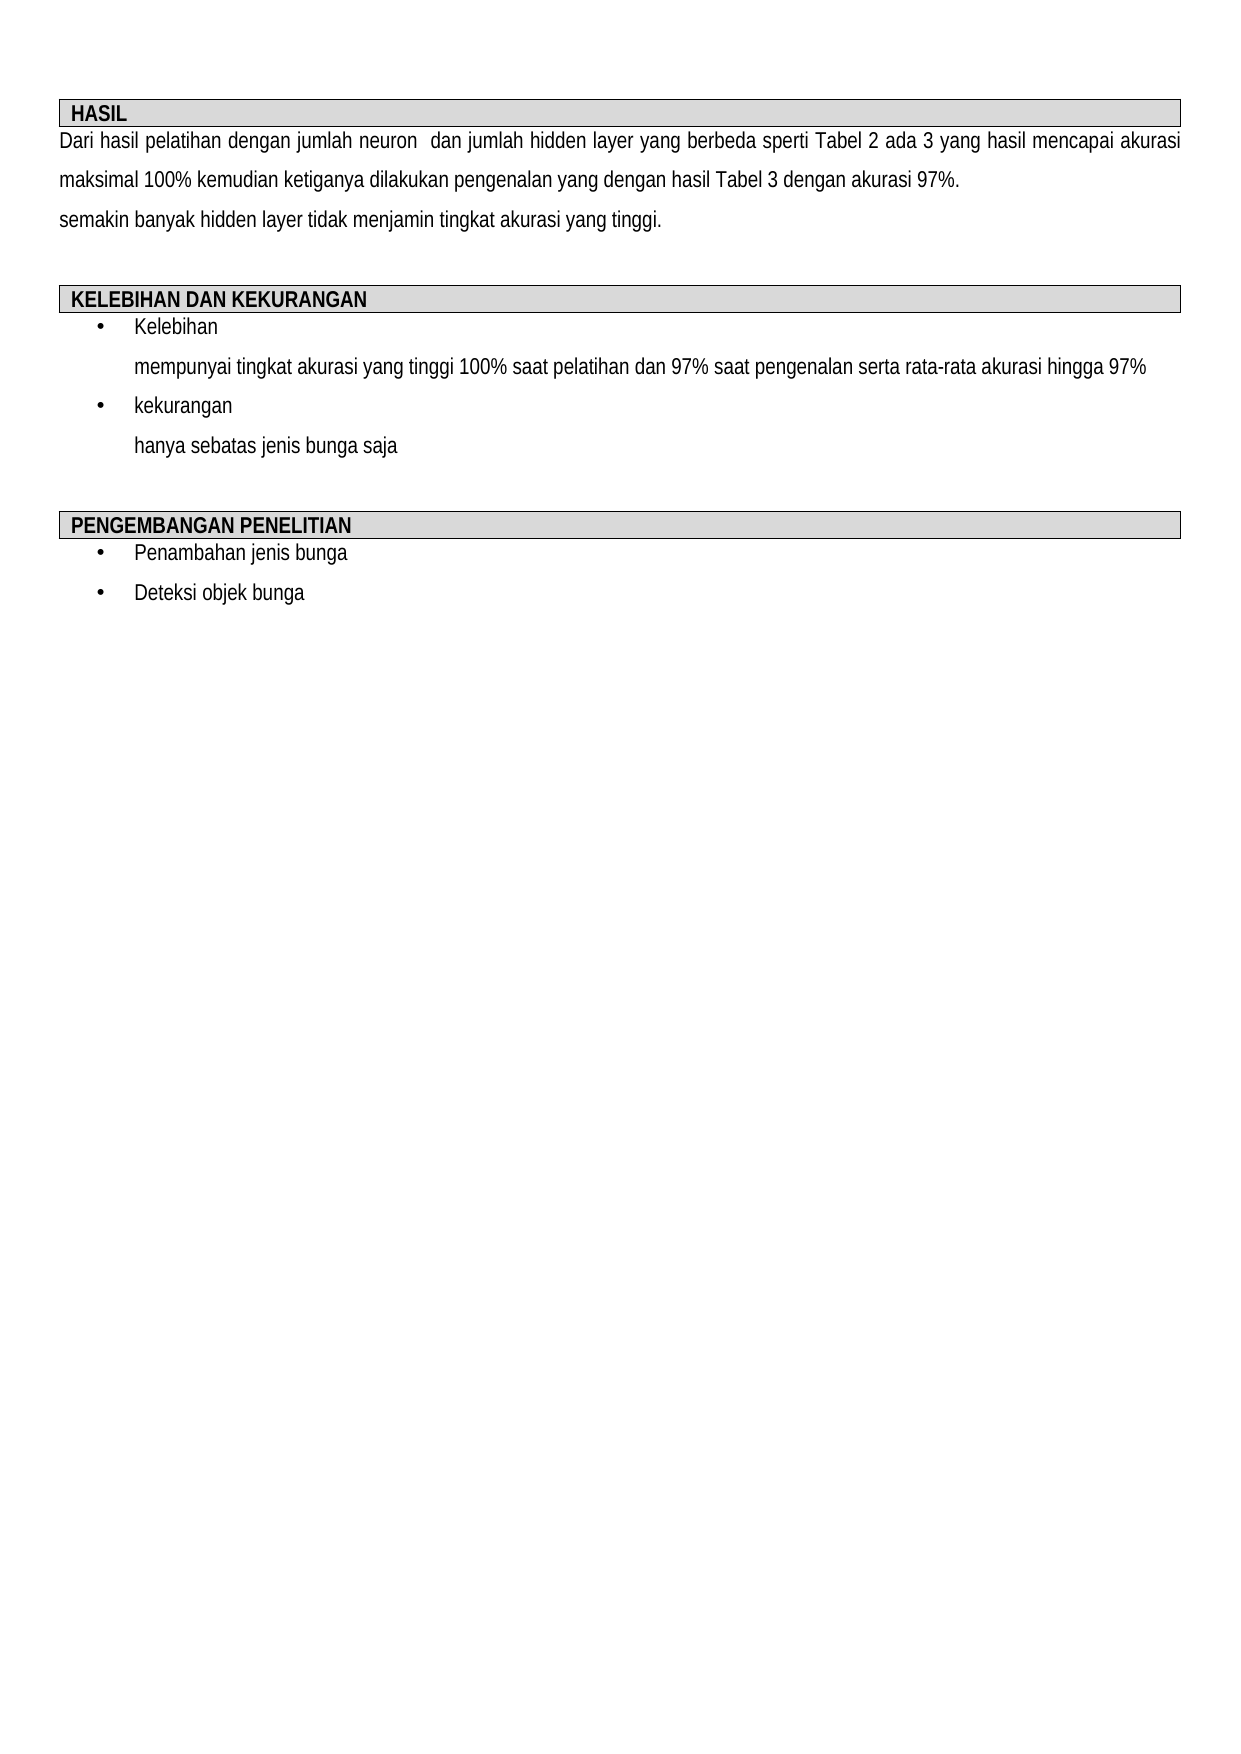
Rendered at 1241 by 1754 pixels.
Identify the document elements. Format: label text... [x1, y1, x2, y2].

list kekurangan [97, 392, 1181, 419]
text semakin banyak hidden layer tidak menjamin tingkat akurasi yang tinggi. [59, 206, 1181, 232]
table_header KELEBIHAN DAN KEKURANGAN [60, 286, 1180, 312]
list Kelebihan [97, 313, 1181, 340]
list mempunyai tingkat akurasi yang tinggi 100% saat pelatihan dan 97% saat pengenalan serta rata-rata akurasi hingga 97% [97, 353, 1181, 379]
list Penambahan jenis bunga [97, 539, 1181, 566]
table_header PENGEMBANGAN PENELITIAN [60, 512, 1180, 538]
table_header HASIL [60, 100, 1180, 126]
list hanya sebatas jenis bunga saja [97, 432, 1181, 458]
list Deteksi objek bunga [97, 579, 1181, 605]
text Dari hasil pelatihan dengan jumlah neuron dan jumlah hidden layer yang berbeda sperti Tabel 2 ada 3 yang hasil mencapai akurasi maksimal 100% kemudian ketiganya dilakukan pengenalan yang dengan hasil Tabel 3 dengan akurasi 97%. [59, 127, 1181, 193]
